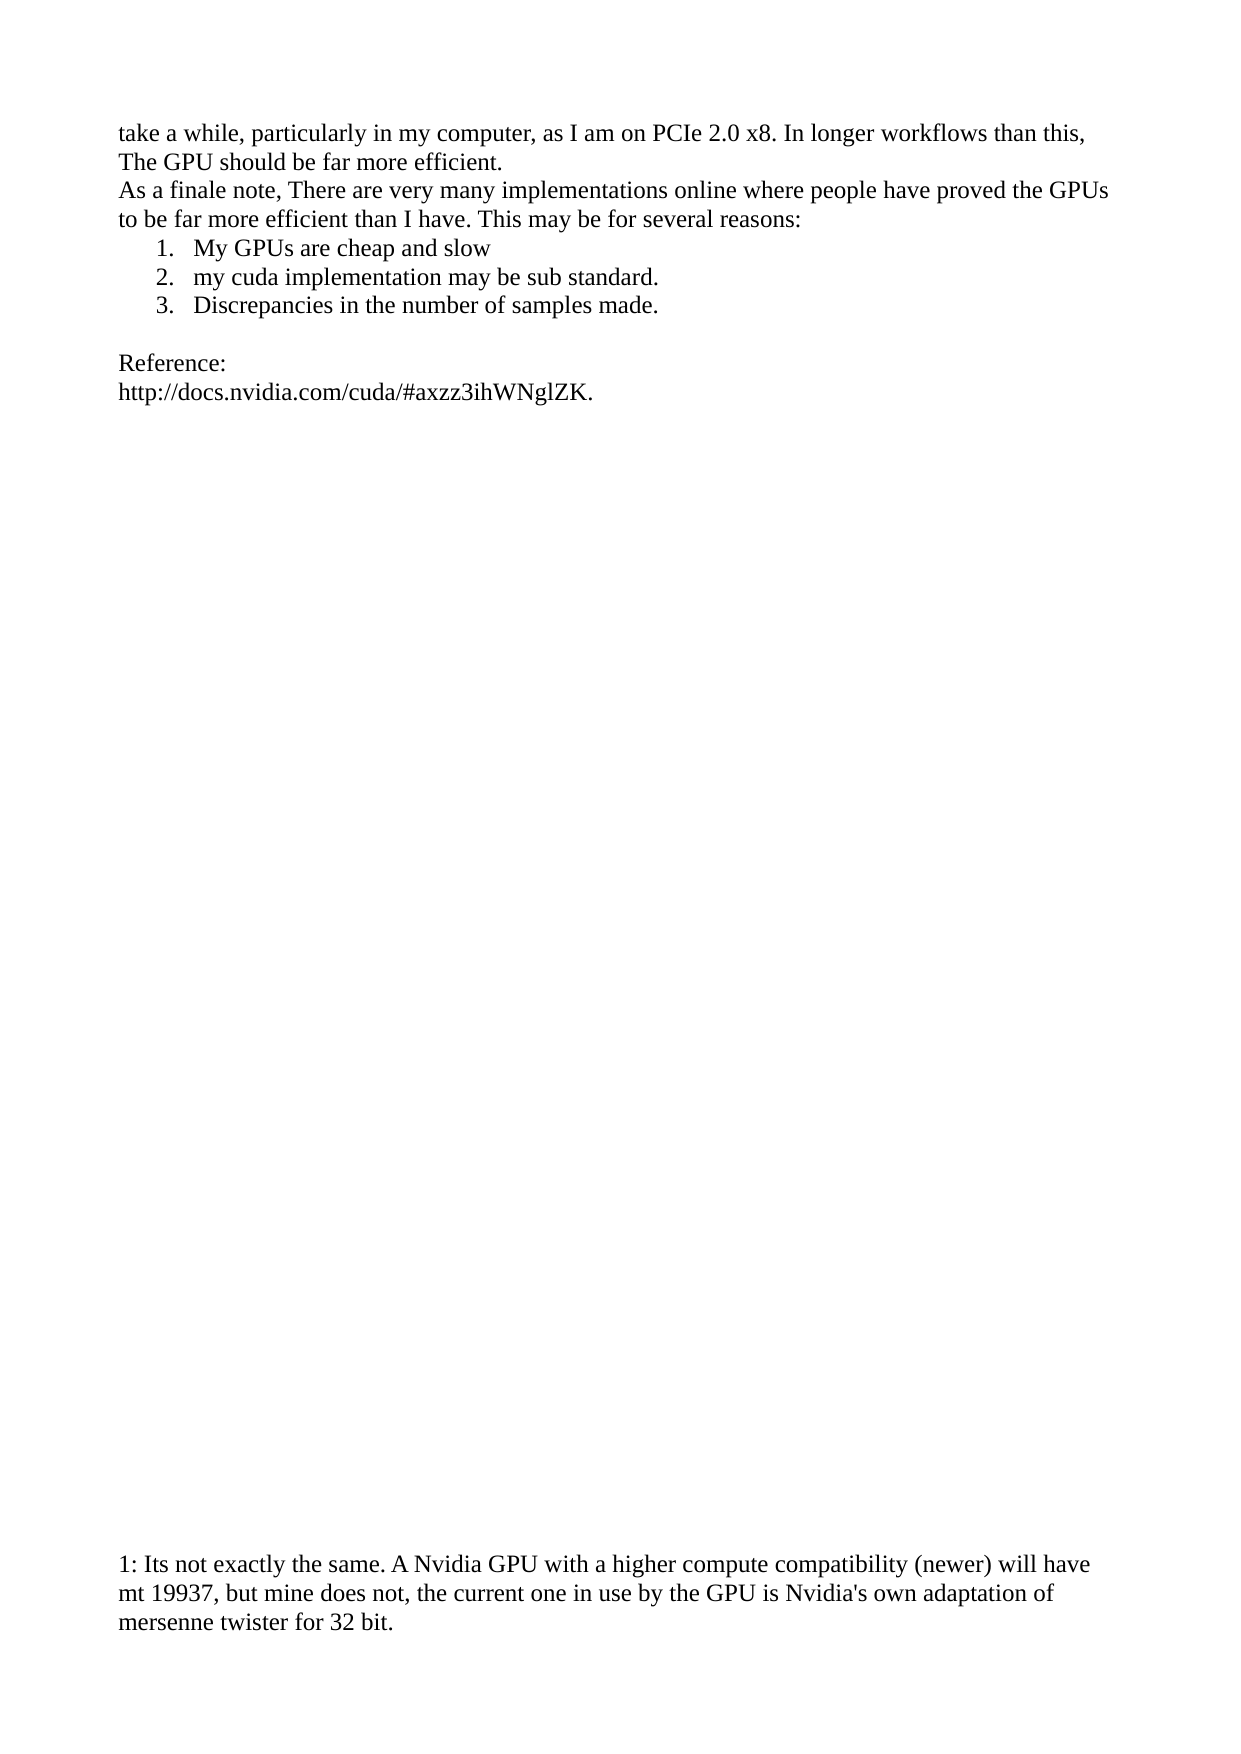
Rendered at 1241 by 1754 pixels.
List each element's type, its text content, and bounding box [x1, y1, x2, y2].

text As a finale note, There are very many implementations online where people have proved the GPUs to be far more efficient than I have. This may be for several reasons: [118, 176, 1122, 233]
list Discrepancies in the number of samples made. [156, 291, 1122, 319]
text take a while, particularly in my computer, as I am on PCIe 2.0 x8. In longer workflows than this, The GPU should be far more efficient. [118, 118, 1122, 176]
text http://docs.nvidia.com/cuda/#axzz3ihWNglZK. [118, 377, 1122, 406]
list my cuda implementation may be sub standard. [156, 262, 1122, 291]
text Reference: [118, 348, 1122, 377]
list My GPUs are cheap and slow [156, 233, 1122, 262]
